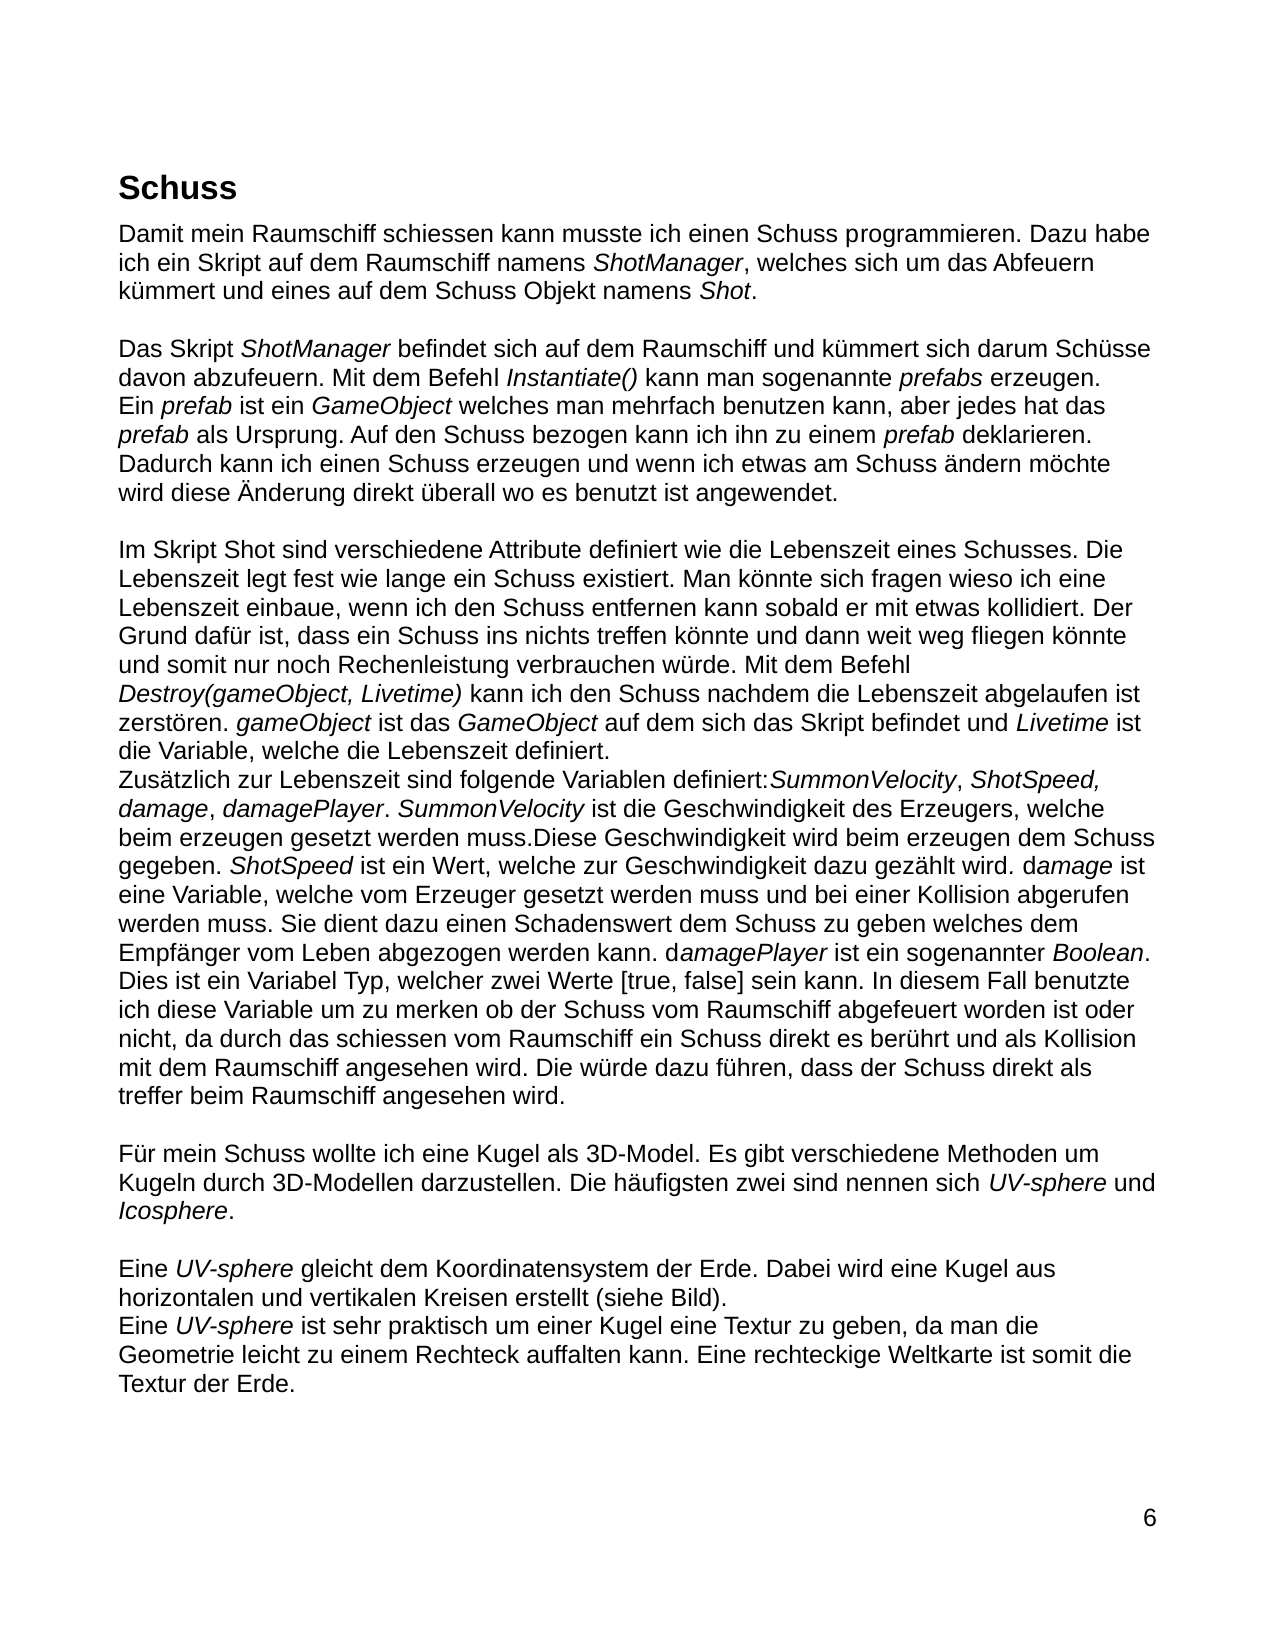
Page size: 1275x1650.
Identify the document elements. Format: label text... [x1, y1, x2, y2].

text Ein prefab ist ein GameObject welches man mehrfach benutzen kann, aber jedes hat das prefab als Ursprung. Auf den Schuss bezogen kann ich ihn zu einem prefab deklarieren. Dadurch kann ich einen Schuss erzeugen und wenn ich etwas am Schuss ändern möchte wird diese Änderung direkt überall wo es benutzt ist angewendet. [118, 391, 1157, 506]
text Eine UV-sphere gleicht dem Koordinatensystem der Erde. Dabei wird eine Kugel aus horizontalen und vertikalen Kreisen erstellt (siehe Bild). Eine UV-sphere ist sehr praktisch um einer Kugel eine Textur zu geben, da man die Geometrie leicht zu einem Rechteck auffalten kann. Eine rechteckige Weltkarte ist somit die Textur der Erde. [118, 1254, 1157, 1398]
text Für mein Schuss wollte ich eine Kugel als 3D-Model. Es gibt verschiedene Methoden um Kugeln durch 3D-Modellen darzustellen. Die häufigsten zwei sind nennen sich UV-sphere und Icosphere. [118, 1139, 1157, 1225]
text Im Skript Shot sind verschiedene Attribute definiert wie die Lebenszeit eines Schusses. Die Lebenszeit legt fest wie lange ein Schuss existiert. Man könnte sich fragen wieso ich eine Lebenszeit einbaue, wenn ich den Schuss entfernen kann sobald er mit etwas kollidiert. Der Grund dafür ist, dass ein Schuss ins nichts treffen könnte und dann weit weg fliegen könnte und somit nur noch Rechenleistung verbrauchen würde. Mit dem Befehl Destroy(gameObject, Livetime) kann ich den Schuss nachdem die Lebenszeit abgelaufen ist zerstören. gameObject ist das GameObject auf dem sich das Skript befindet und Livetime ist die Variable, welche die Lebenszeit definiert. [118, 535, 1157, 765]
text Damit mein Raumschiff schiessen kann musste ich einen Schuss programmieren. Dazu habe ich ein Skript auf dem Raumschiff namens ShotManager, welches sich um das Abfeuern kümmert und eines auf dem Schuss Objekt namens Shot. [118, 219, 1157, 305]
subtitle Schuss [118, 168, 1157, 206]
text Das Skript ShotManager befindet sich auf dem Raumschiff und kümmert sich darum Schüsse davon abzufeuern. Mit dem Befehl Instantiate() kann man sogenannte prefabs erzeugen. [118, 334, 1157, 391]
text Zusätzlich zur Lebenszeit sind folgende Variablen definiert:SummonVelocity, ShotSpeed, damage, damagePlayer. SummonVelocity ist die Geschwindigkeit des Erzeugers, welche beim erzeugen gesetzt werden muss.Diese Geschwindigkeit wird beim erzeugen dem Schuss gegeben. ShotSpeed ist ein Wert, welche zur Geschwindigkeit dazu gezählt wird. damage ist eine Variable, welche vom Erzeuger gesetzt werden muss und bei einer Kollision abgerufen werden muss. Sie dient dazu einen Schadenswert dem Schuss zu geben welches dem Empfänger vom Leben abgezogen werden kann. damagePlayer ist ein sogenannter Boolean. Dies ist ein Variabel Typ, welcher zwei Werte [true, false] sein kann. In diesem Fall benutzte ich diese Variable um zu merken ob der Schuss vom Raumschiff abgefeuert worden ist oder nicht, da durch das schiessen vom Raumschiff ein Schuss direkt es berührt und als Kollision mit dem Raumschiff angesehen wird. Die würde dazu führen, dass der Schuss direkt als treffer beim Raumschiff angesehen wird. [118, 765, 1157, 1110]
